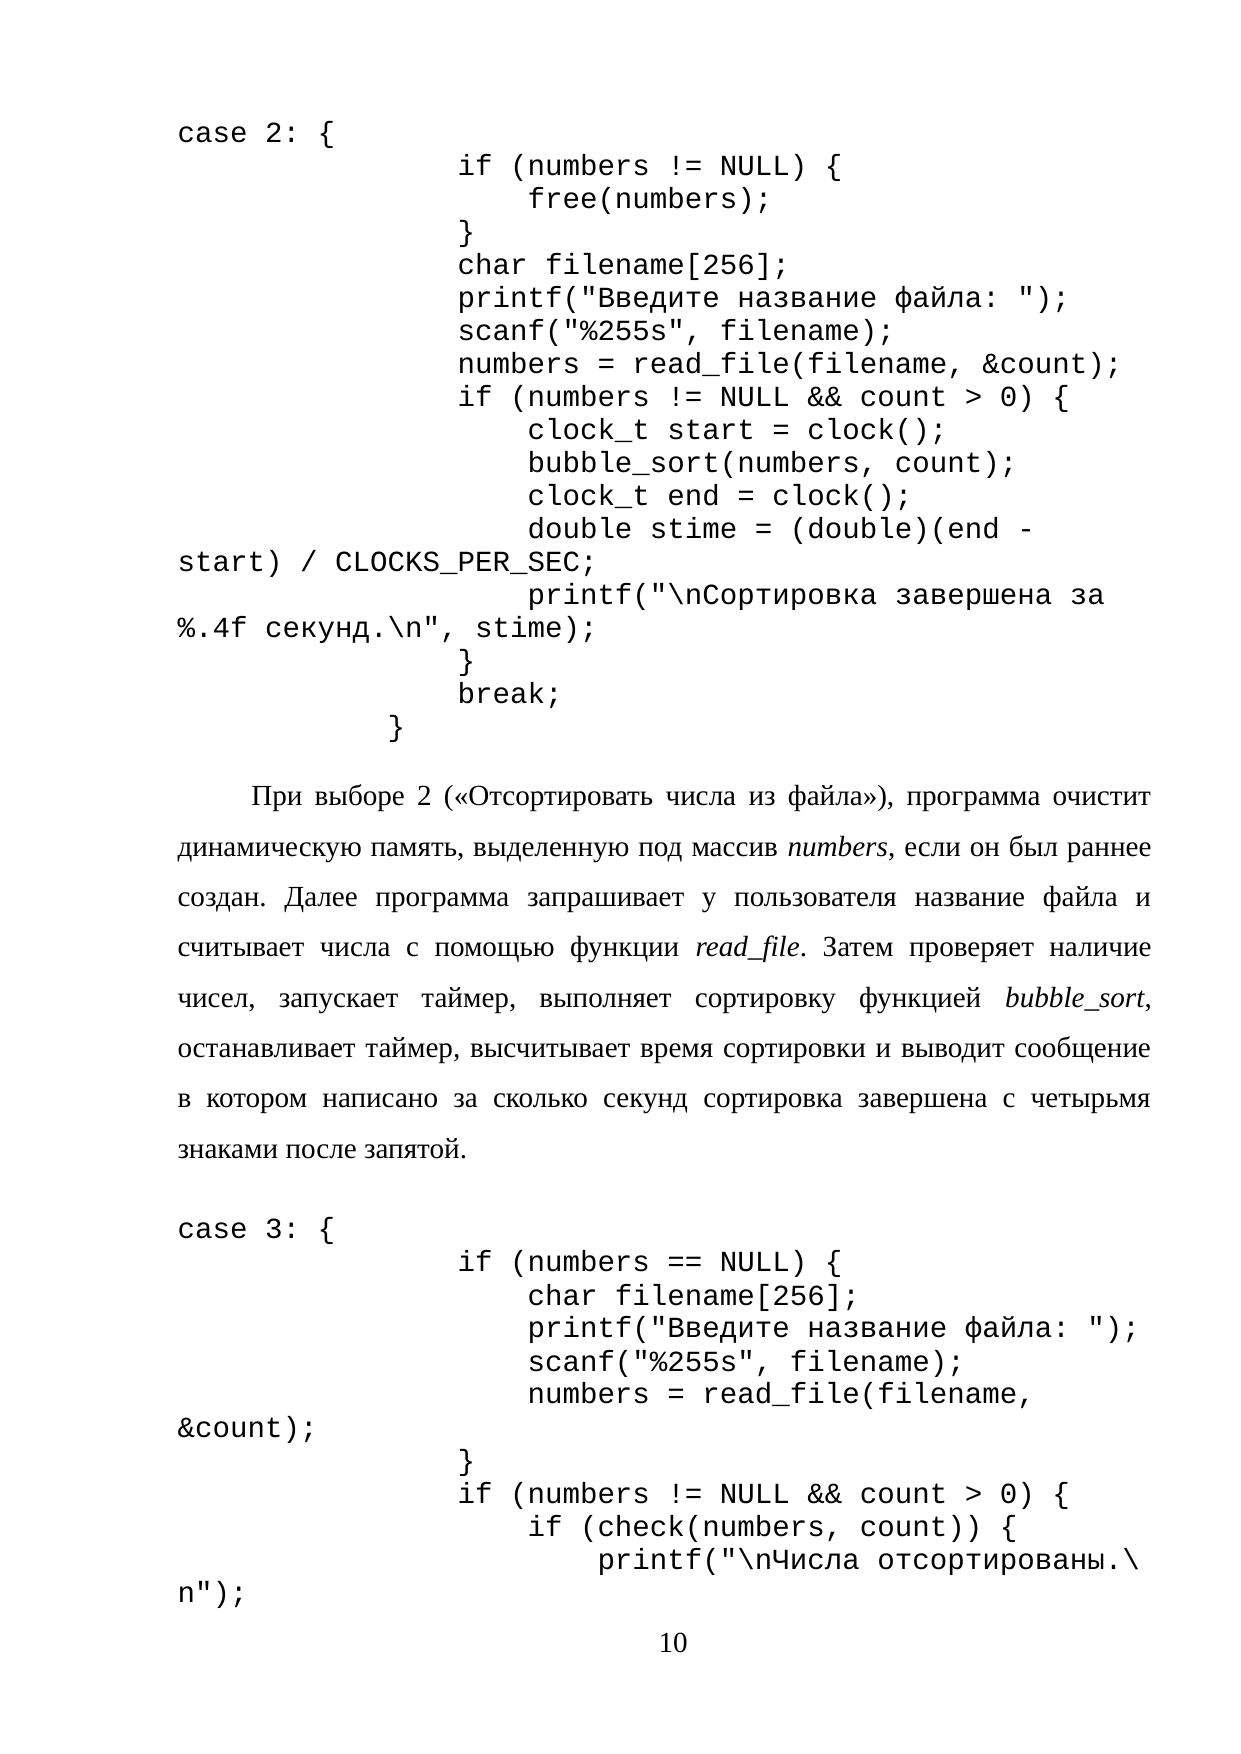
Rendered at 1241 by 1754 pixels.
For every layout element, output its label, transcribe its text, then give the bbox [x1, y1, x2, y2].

text char filename[256]; [177, 250, 1152, 283]
text scanf("%255s", filename); [177, 1347, 1152, 1380]
text printf("Введите название файла: "); [177, 283, 1152, 316]
text } [177, 1446, 1152, 1479]
text printf("Введите название файла: "); [177, 1314, 1152, 1347]
text } [177, 712, 1152, 746]
text printf("\nЧисла отсортированы.\n"); [177, 1545, 1152, 1611]
text free(numbers); [177, 184, 1152, 217]
text clock_t start = clock(); [177, 415, 1152, 448]
text if (numbers == NULL) { [177, 1248, 1152, 1281]
text } [177, 646, 1152, 679]
text } [177, 217, 1152, 250]
text break; [177, 679, 1152, 712]
text numbers = read_file(filename, &count); [177, 349, 1152, 382]
text case 2: { [177, 118, 1152, 151]
text if (check(numbers, count)) { [177, 1512, 1152, 1545]
text scanf("%255s", filename); [177, 316, 1152, 349]
text double stime = (double)(end - start) / CLOCKS_PER_SEC; [177, 514, 1152, 580]
text bubble_sort(numbers, count); [177, 448, 1152, 481]
text clock_t end = clock(); [177, 481, 1152, 514]
text if (numbers != NULL) { [177, 151, 1152, 184]
text numbers = read_file(filename, &count); [177, 1380, 1152, 1446]
text printf("\nСортировка завершена за %.4f секунд.\n", stime); [177, 580, 1152, 646]
text case 3: { [177, 1214, 1152, 1248]
text if (numbers != NULL && count > 0) { [177, 1479, 1152, 1512]
text При выборе 2 («Отсортировать числа из файла»), программа очистит динамическую память, выделенную под массив numbers, если он был раннее создан. Далее программа запрашивает у пользователя название файла и считывает числа с помощью функции read_file. Затем проверяет наличие чисел, запускает таймер, выполняет сортировку функцией bubble_sort, останавливает таймер, высчитывает время сортировки и выводит сообщение в котором написано за сколько секунд сортировка завершена с четырьмя знаками после запятой. [177, 778, 1152, 1164]
text if (numbers != NULL && count > 0) { [177, 382, 1152, 415]
text char filename[256]; [177, 1281, 1152, 1314]
